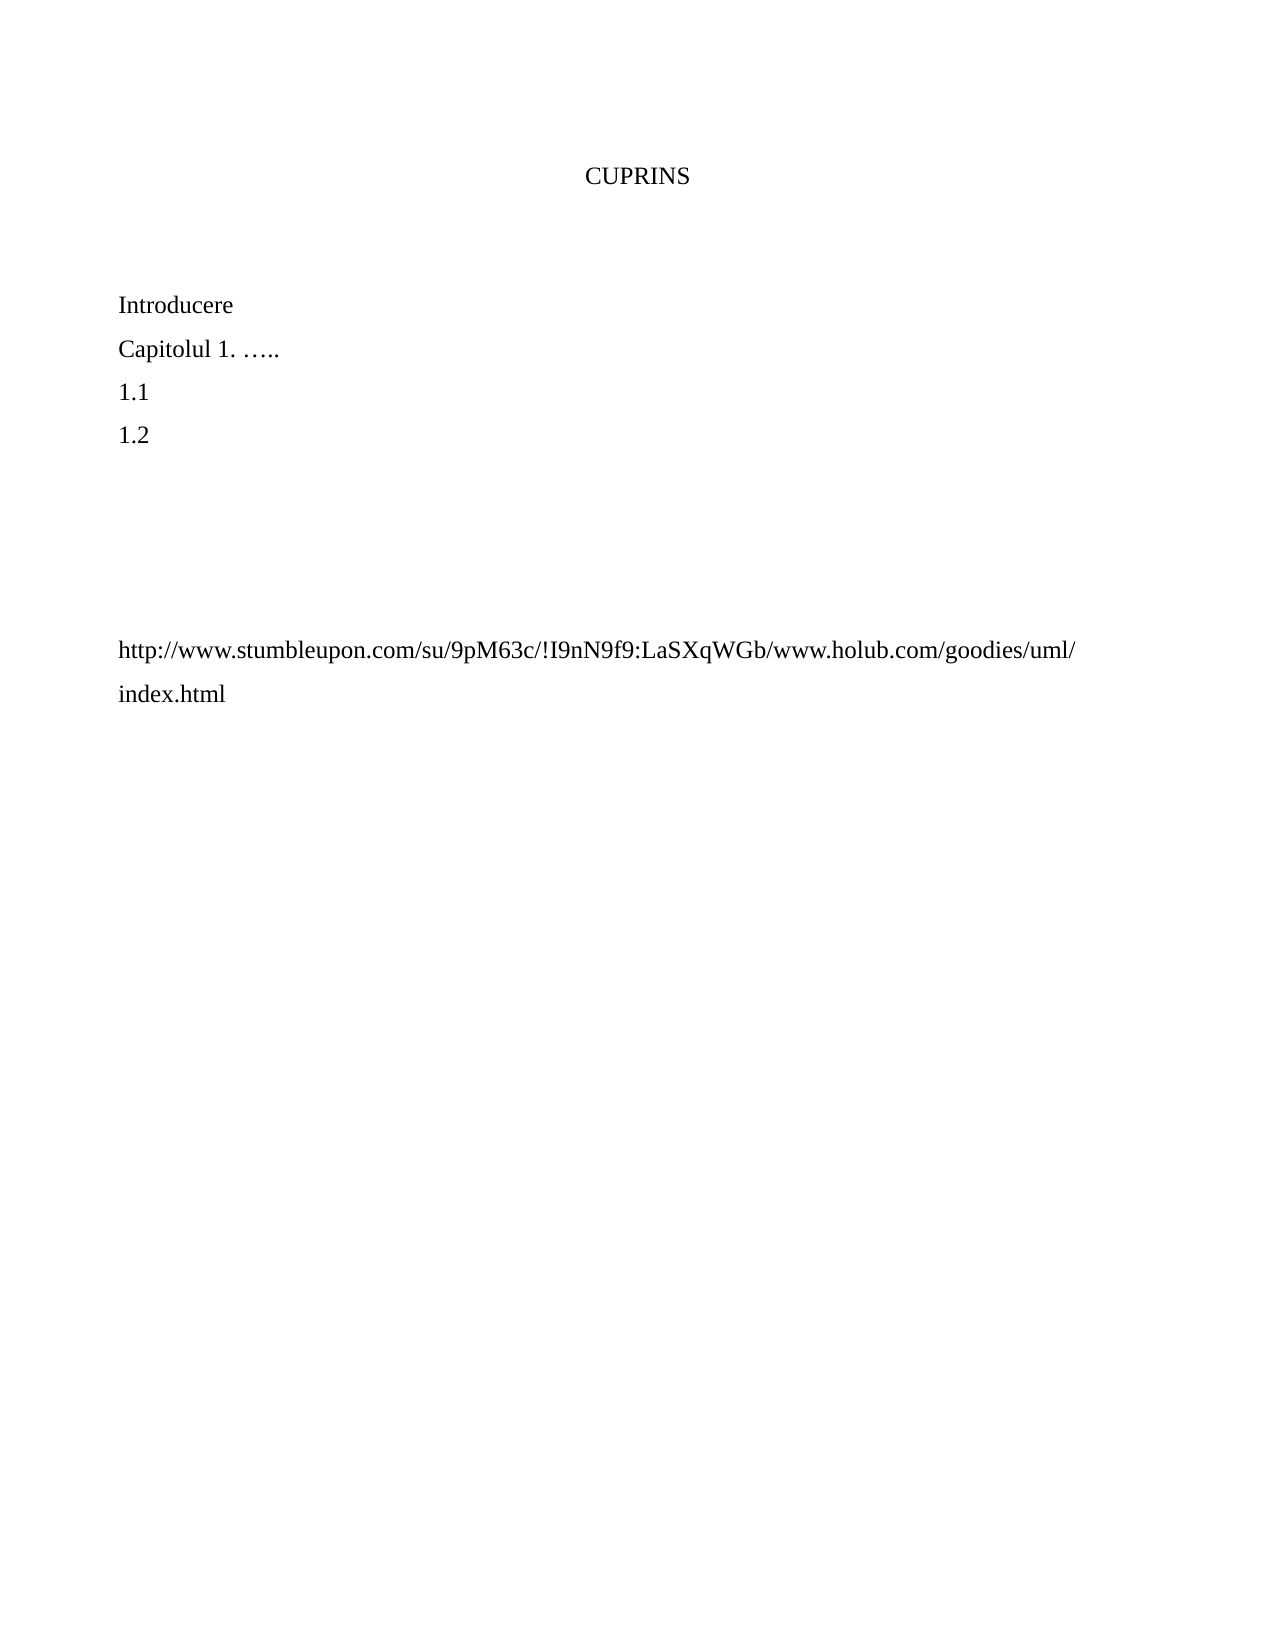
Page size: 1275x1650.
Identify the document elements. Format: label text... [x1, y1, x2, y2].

text Capitolul 1. ….. [118, 334, 1157, 362]
text http://www.stumbleupon.com/su/9pM63c/!I9nN9f9:LaSXqWGb/www.holub.com/goodies/uml/index.html [118, 636, 1157, 707]
text CUPRINS [118, 161, 1157, 190]
text Introducere [118, 291, 1157, 319]
text 1.1 [118, 377, 1157, 406]
text 1.2 [118, 420, 1157, 449]
